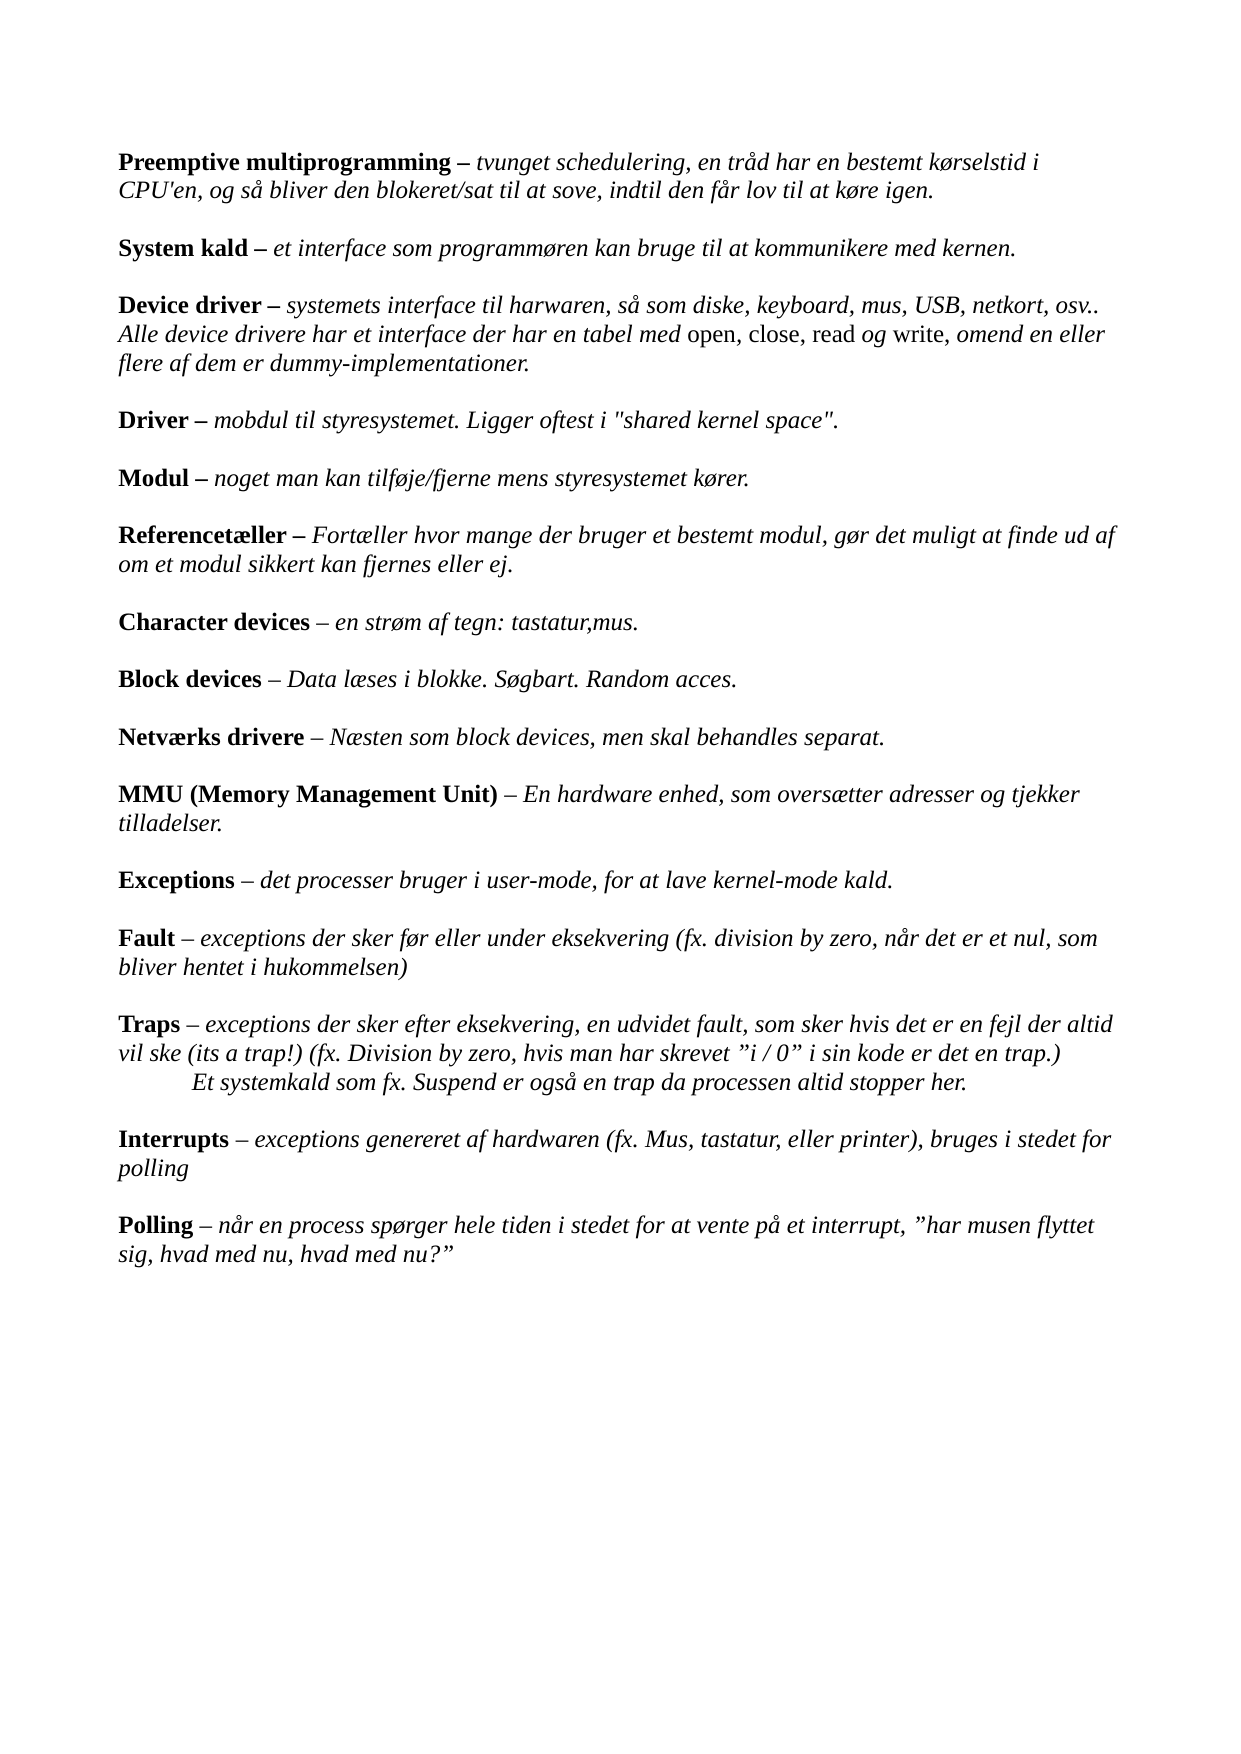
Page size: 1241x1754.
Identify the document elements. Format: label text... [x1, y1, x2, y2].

text System kald – et interface som programmøren kan bruge til at kommunikere med kernen. [118, 233, 1122, 262]
text Interrupts – exceptions genereret af hardwaren (fx. Mus, tastatur, eller printer), bruges i stedet for polling [118, 1124, 1122, 1182]
text Block devices – Data læses i blokke. Søgbart. Random acces. [118, 664, 1122, 693]
text Fault – exceptions der sker før eller under eksekvering (fx. division by zero, når det er et nul, som bliver hentet i hukommelsen) [118, 923, 1122, 981]
text Preemptive multiprogramming – tvunget schedulering, en tråd har en bestemt kørselstid i CPU'en, og så bliver den blokeret/sat til at sove, indtil den får lov til at køre igen. [118, 147, 1122, 204]
text Polling – når en process spørger hele tiden i stedet for at vente på et interrupt, ”har musen flyttet sig, hvad med nu, hvad med nu?” [118, 1211, 1122, 1268]
text Referencetæller – Fortæller hvor mange der bruger et bestemt modul, gør det muligt at finde ud af om et modul sikkert kan fjernes eller ej. [118, 521, 1122, 578]
text Character devices – en strøm af tegn: tastatur,mus. [118, 607, 1122, 636]
text Device driver – systemets interface til harwaren, så som diske, keyboard, mus, USB, netkort, osv.. Alle device drivere har et interface der har en tabel med open, close, read og write, omend en eller flere af dem er dummy-implementationer. [118, 291, 1122, 377]
text MMU (Memory Management Unit) – En hardware enhed, som oversætter adresser og tjekker tilladelser. [118, 779, 1122, 837]
text Modul – noget man kan tilføje/fjerne mens styresystemet kører. [118, 463, 1122, 492]
text Driver – mobdul til styresystemet. Ligger oftest i "shared kernel space". [118, 406, 1122, 434]
text Exceptions – det processer bruger i user-mode, for at lave kernel-mode kald. [118, 866, 1122, 894]
text Et systemkald som fx. Suspend er også en trap da processen altid stopper her. [118, 1067, 1122, 1096]
text Traps – exceptions der sker efter eksekvering, en udvidet fault, som sker hvis det er en fejl der altid vil ske (its a trap!) (fx. Division by zero, hvis man har skrevet ”i / 0” i sin kode er det en trap.) [118, 1009, 1122, 1067]
text Netværks drivere – Næsten som block devices, men skal behandles separat. [118, 722, 1122, 751]
